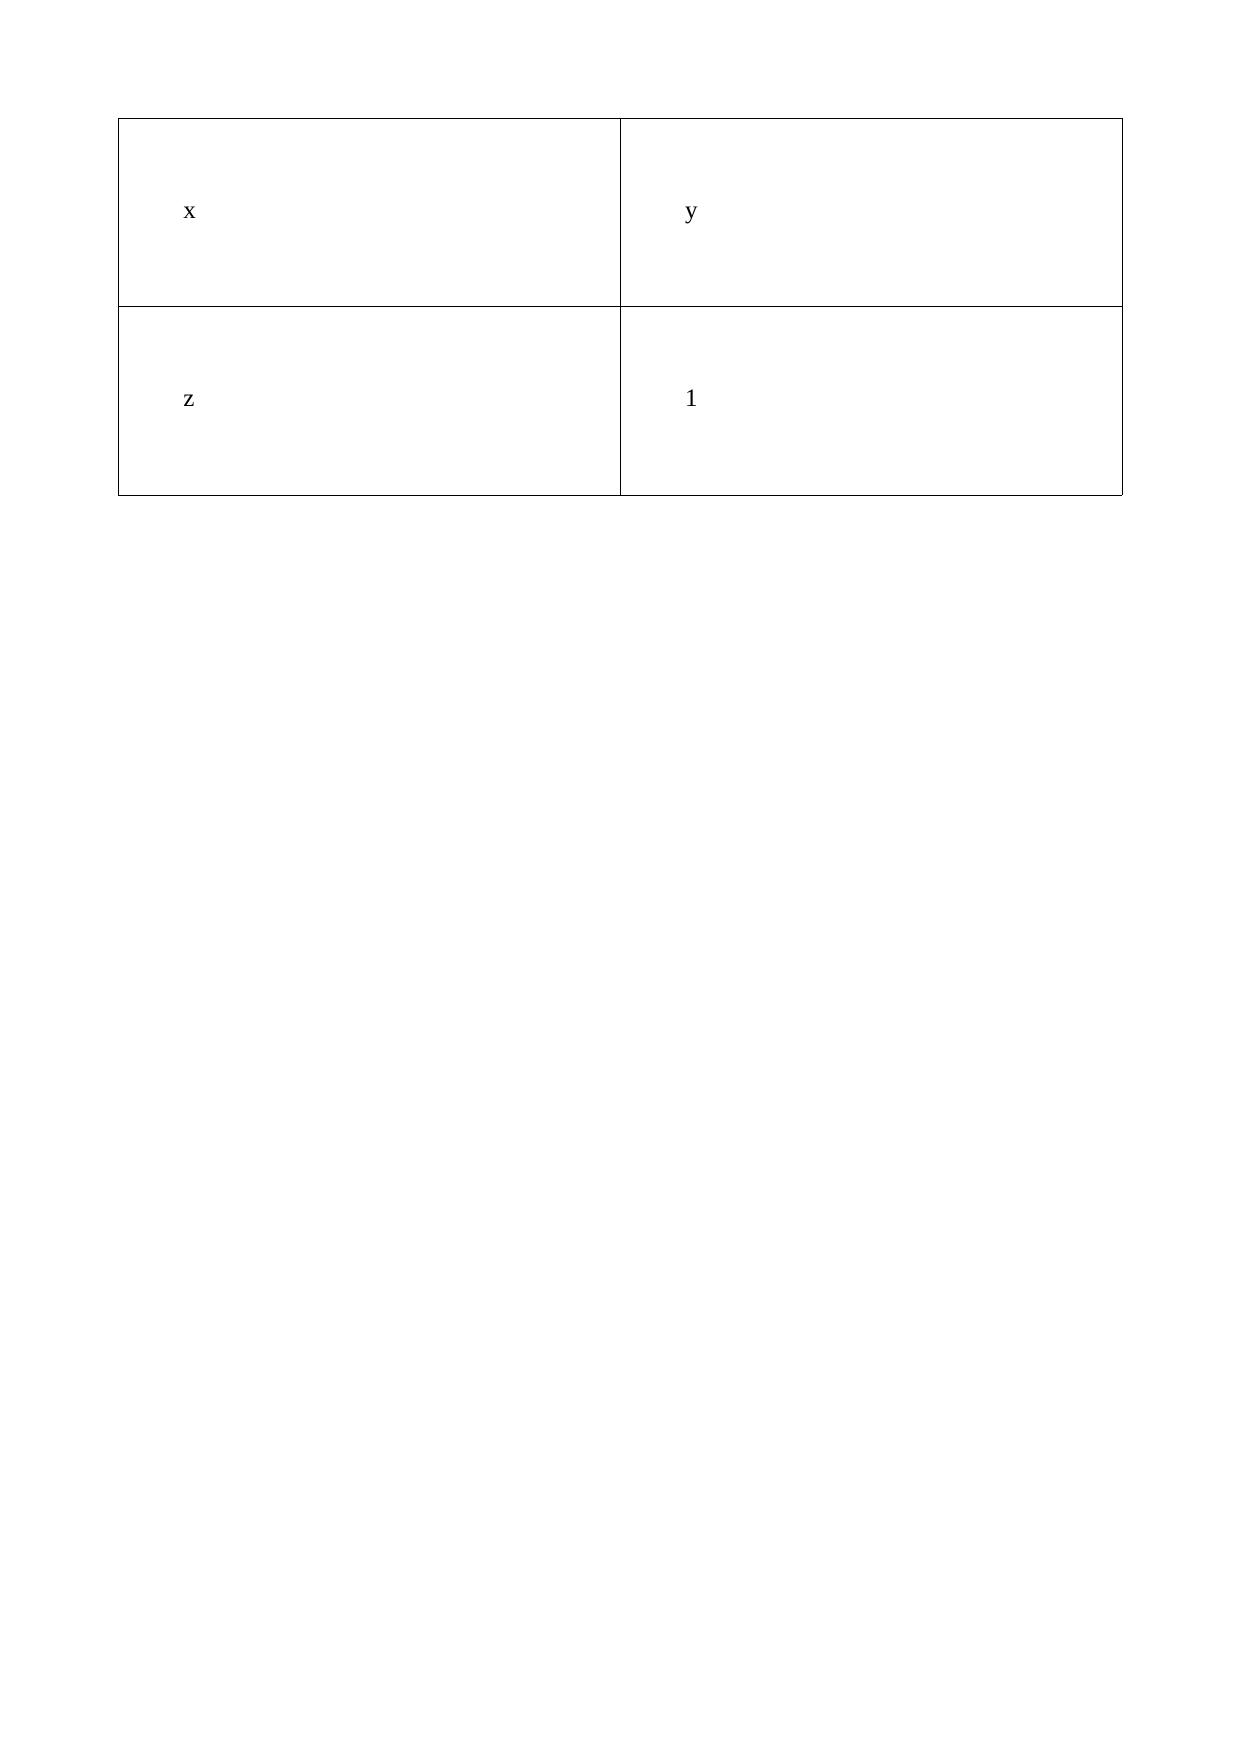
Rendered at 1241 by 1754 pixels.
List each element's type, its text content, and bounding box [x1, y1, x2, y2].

table_cell z [119, 307, 620, 495]
table_header x [119, 119, 620, 306]
table_header y [621, 119, 1122, 306]
table_cell 1 [621, 307, 1122, 495]
